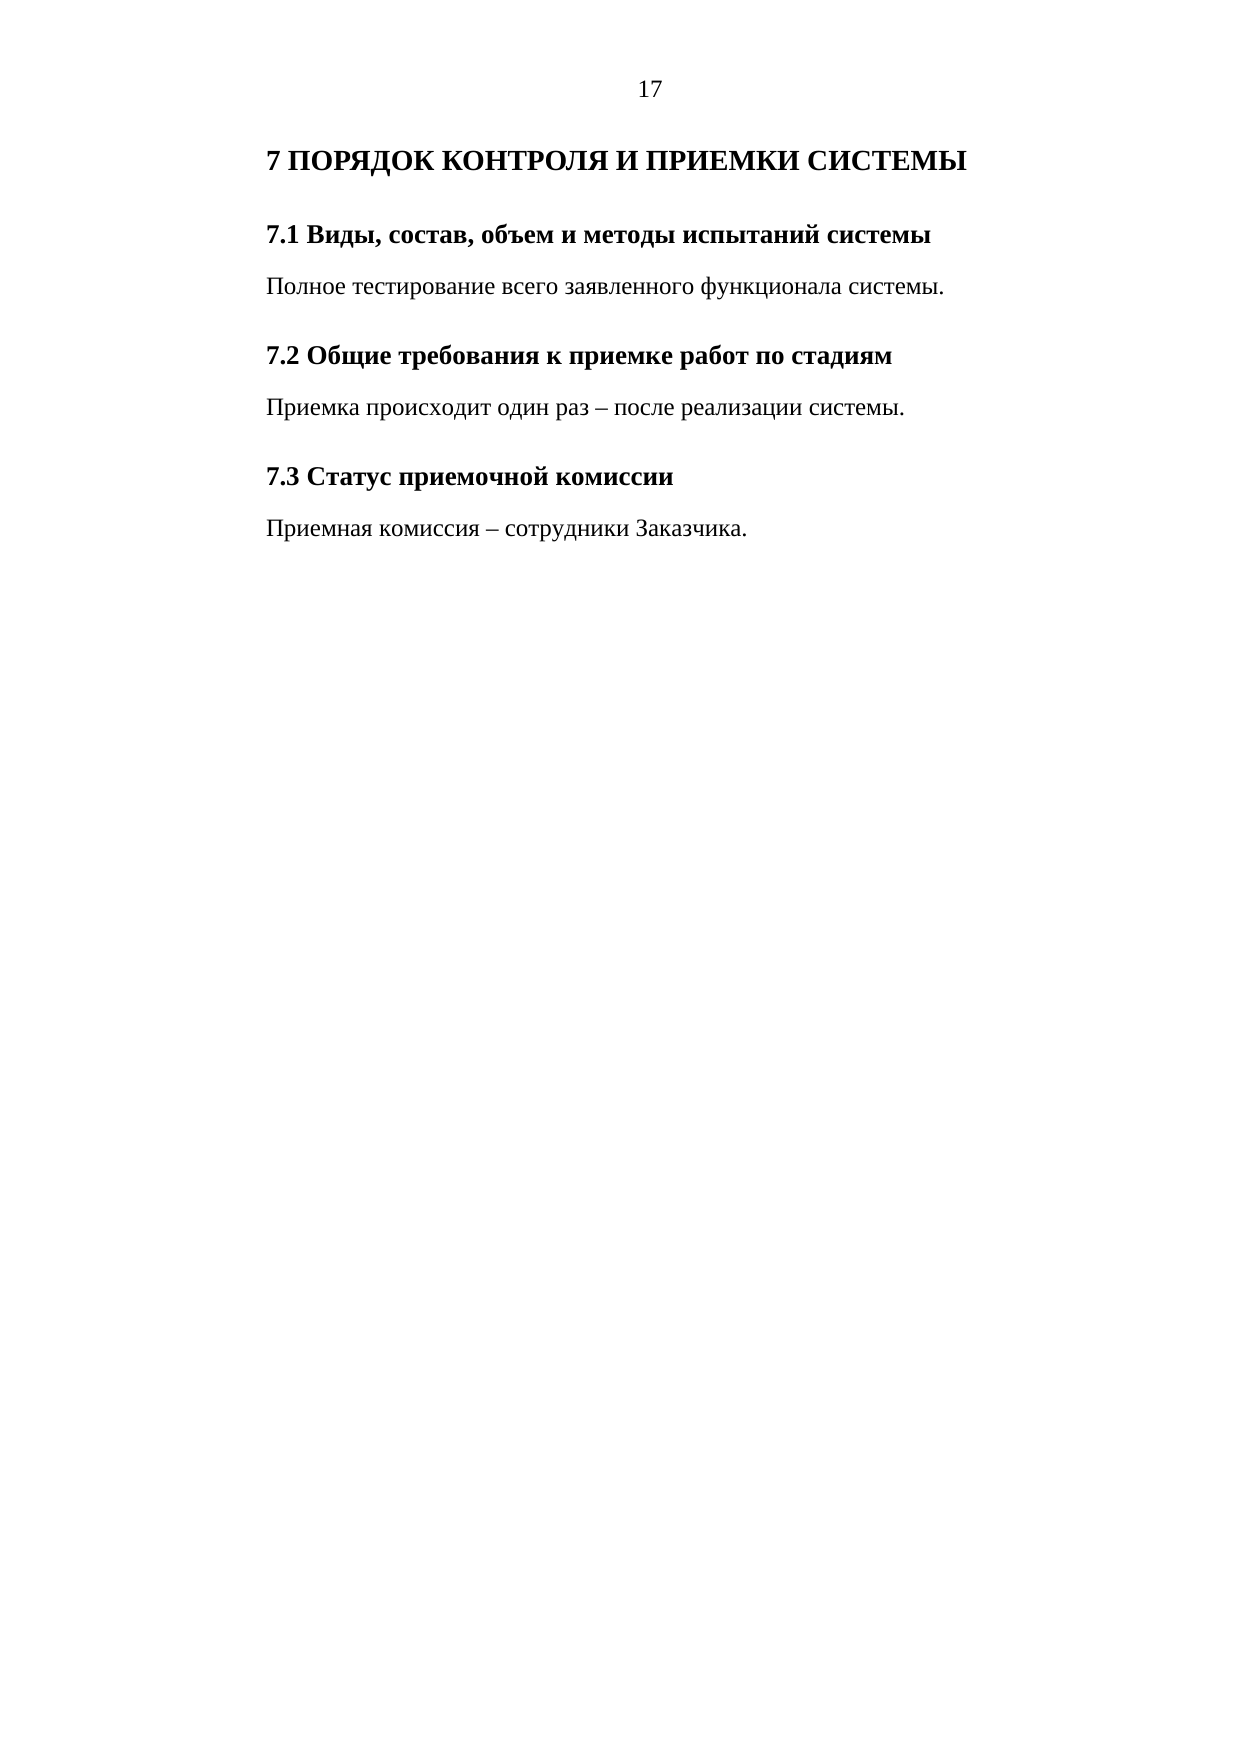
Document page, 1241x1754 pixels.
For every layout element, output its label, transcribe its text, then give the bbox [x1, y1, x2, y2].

text Приемка происходит один раз – после реализации системы. [177, 392, 1122, 421]
subtitle ПОРЯДОК КОНТРОЛЯ И ПРИЕМКИ СИСТЕМЫ [266, 143, 1122, 177]
subtitle Общие требования к приемке работ по стадиям [266, 339, 1122, 371]
subtitle Виды, состав, объем и методы испытаний системы [266, 218, 1122, 249]
subtitle Статус приемочной комиссии [266, 461, 1122, 492]
text Приемная комиссия – сотрудники Заказчика. [177, 513, 1122, 542]
text Полное тестирование всего заявленного функционала системы. [177, 271, 1122, 300]
